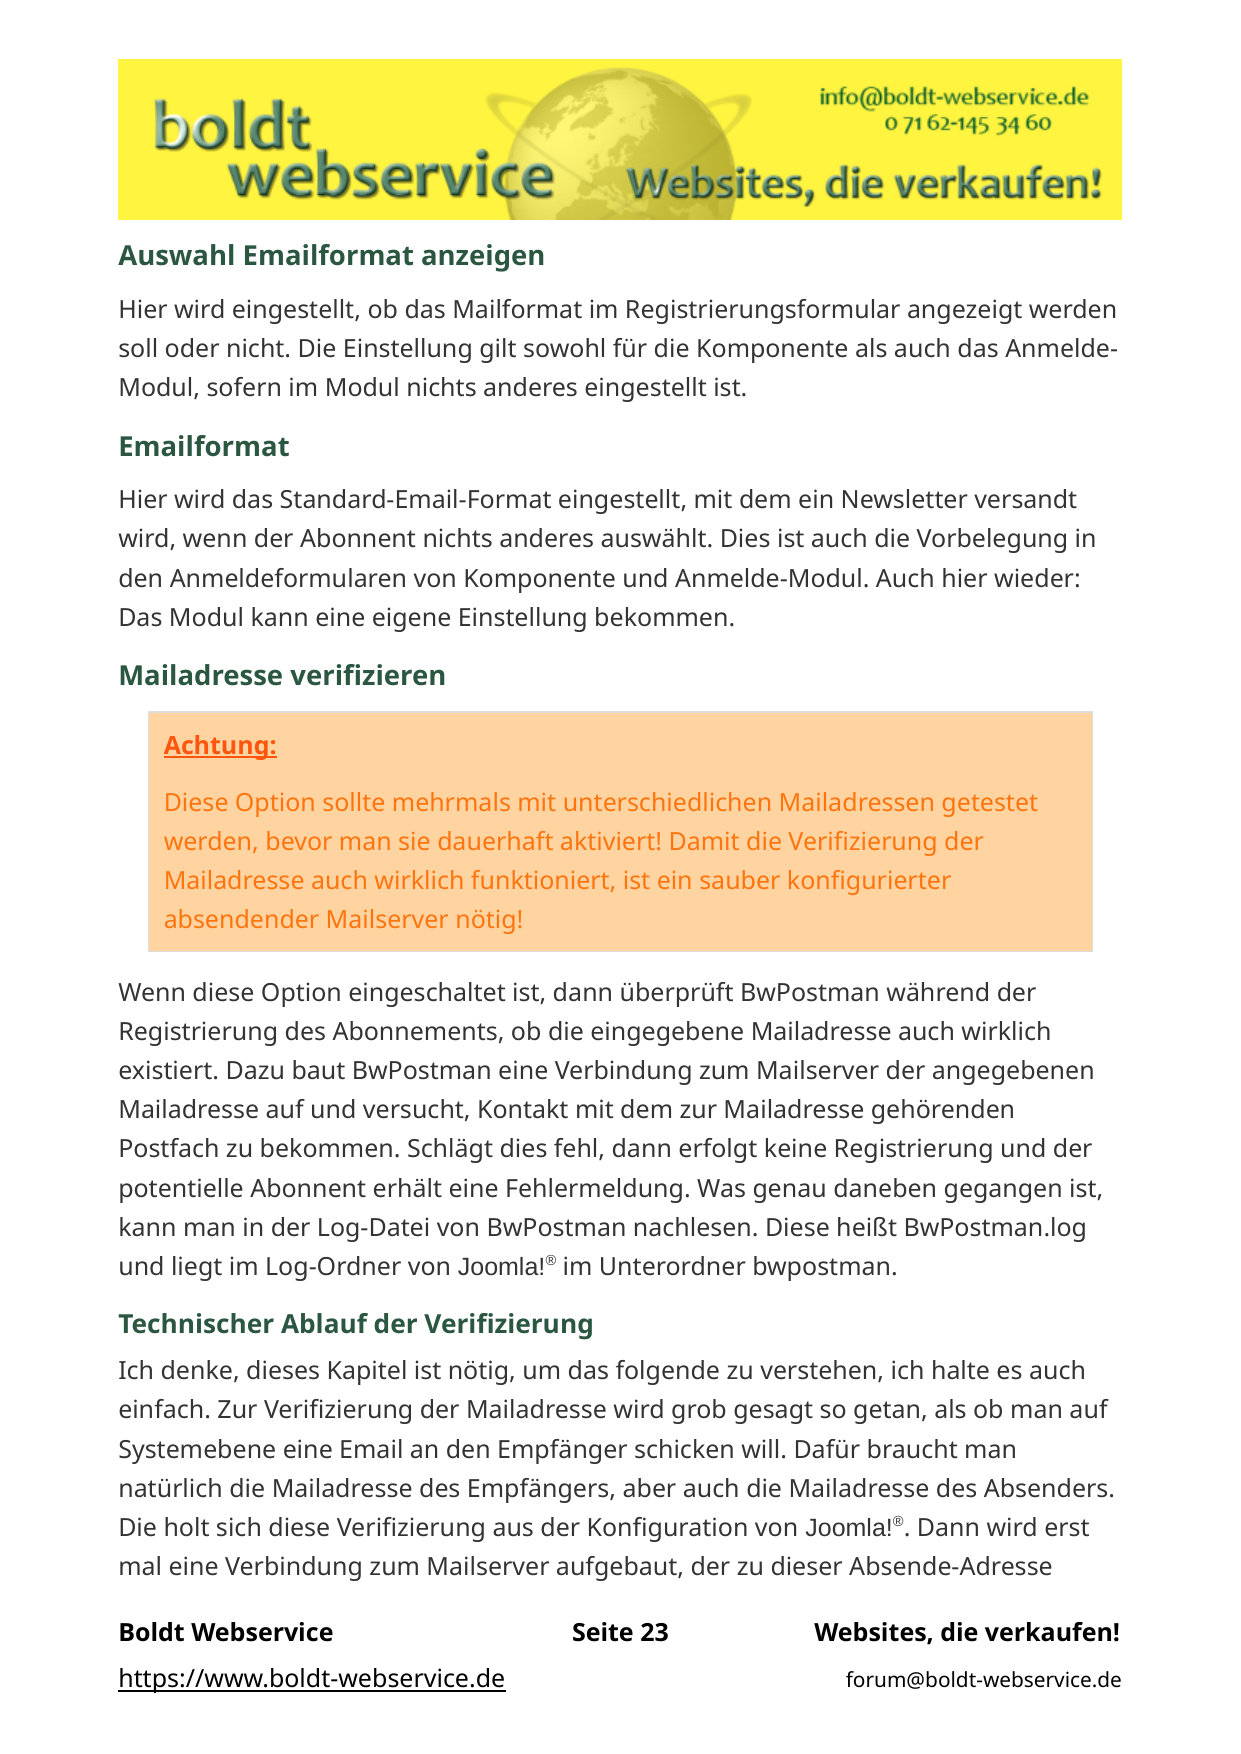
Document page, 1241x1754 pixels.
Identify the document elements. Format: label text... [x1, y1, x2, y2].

text Ich denke, dieses Kapitel ist nötig, um das folgende zu verstehen, ich halte es auch einfach. Zur Verifizierung der Mailadresse wird grob gesagt so getan, als ob man auf Systemebene eine Email an den Empfänger schicken will. Dafür braucht man natürlich die Mailadresse des Empfängers, aber auch die Mailadresse des Absenders. Die holt sich diese Verifizierung aus der Konfiguration von Joomla!®. Dann wird erst mal eine Verbindung zum Mailserver aufgebaut, der zu dieser Absende-Adresse [118, 1353, 1122, 1583]
text Achtung: [149, 713, 1092, 761]
picture [118, 59, 1123, 220]
subtitle Mailadresse verifizieren [118, 656, 1122, 694]
text Wenn diese Option eingeschaltet ist, dann überprüft BwPostman während der Registrierung des Abonnements, ob die eingegebene Mailadresse auch wirklich existiert. Dazu baut BwPostman eine Verbindung zum Mailserver der angegebenen Mailadresse auf und versucht, Kontakt mit dem zur Mailadresse gehörenden Postfach zu bekommen. Schlägt dies fehl, dann erfolgt keine Registrierung und der potentielle Abonnent erhält eine Fehlermeldung. Was genau daneben gegangen ist, kann man in der Log-Datei von BwPostman nachlesen. Diese heißt BwPostman.log und liegt im Log-Ordner von Joomla!® im Unterordner bwpostman. [118, 974, 1122, 1283]
subtitle Auswahl Emailformat anzeigen [118, 236, 1122, 274]
text Hier wird eingestellt, ob das Mailformat im Registrierungsformular angezeigt werden soll oder nicht. Die Einstellung gilt sowohl für die Komponente als auch das Anmelde-Modul, sofern im Modul nichts anderes eingestellt ist. [118, 291, 1122, 404]
text Diese Option sollte mehrmals mit unterschiedlichen Mailadressen getestet werden, bevor man sie dauerhaft aktiviert! Damit die Verifizierung der Mailadresse auch wirklich funktioniert, ist ein sauber konfigurierter absendender Mailserver nötig! [149, 768, 1092, 951]
text Hier wird das Standard-Email-Format eingestellt, mit dem ein Newsletter versandt wird, wenn der Abonnent nichts anderes auswählt. Dies ist auch die Vorbelegung in den Anmeldeformularen von Komponente und Anmelde-Modul. Auch hier wieder: Das Modul kann eine eigene Einstellung bekommen. [118, 482, 1122, 633]
subtitle Emailformat [118, 427, 1122, 464]
subtitle Technischer Ablauf der Verifizierung [118, 1305, 1122, 1341]
